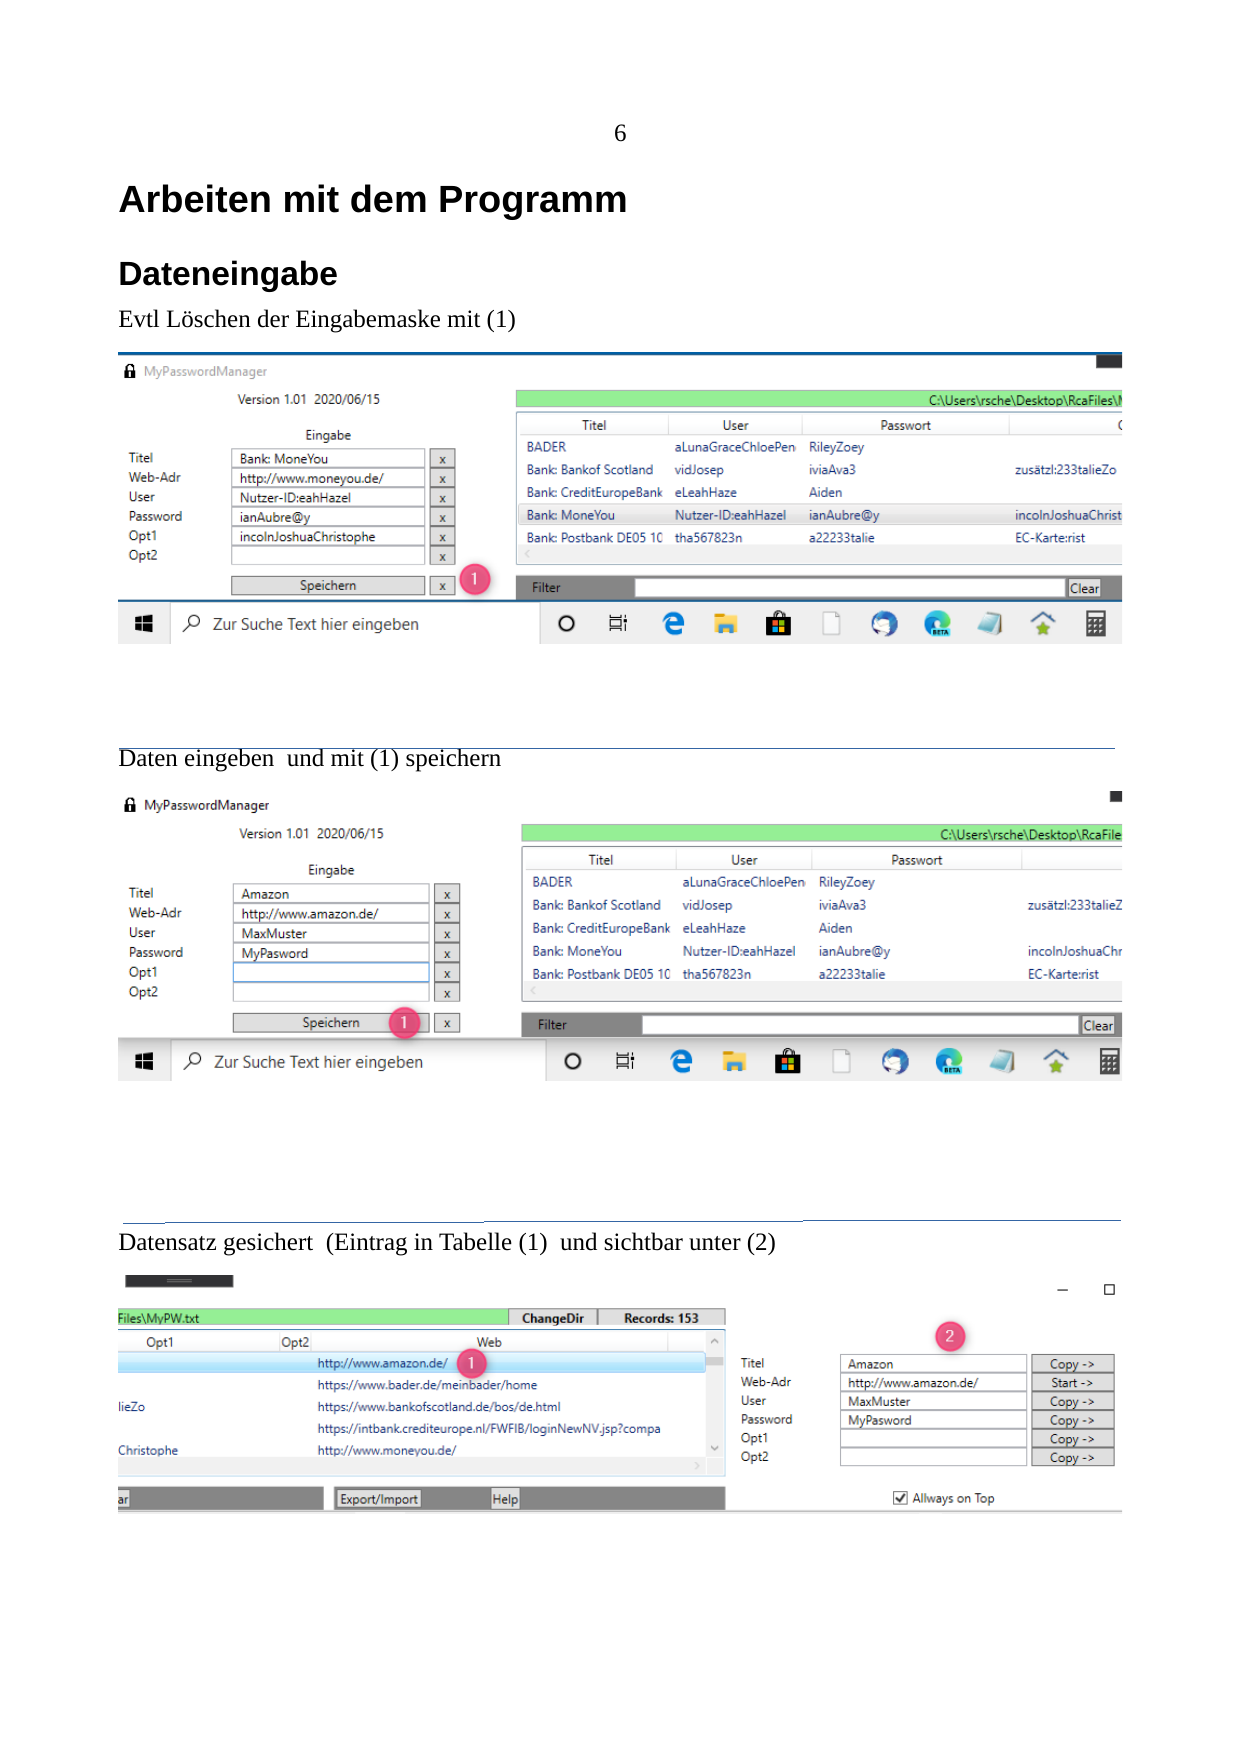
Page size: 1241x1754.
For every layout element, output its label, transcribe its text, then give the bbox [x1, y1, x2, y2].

picture [118, 1275, 1123, 1514]
subtitle Arbeiten mit dem Programm [118, 176, 1122, 220]
subtitle Dateneingabe [118, 253, 1122, 292]
text Evtl Löschen der Eingabemaske mit (1) [118, 304, 1122, 333]
text Daten eingeben und mit (1) speichern [118, 743, 1122, 772]
picture [118, 352, 1123, 644]
picture [118, 791, 1123, 1081]
text Datensatz gesichert (Eintrag in Tabelle (1) und sichtbar unter (2) [118, 1227, 1122, 1256]
